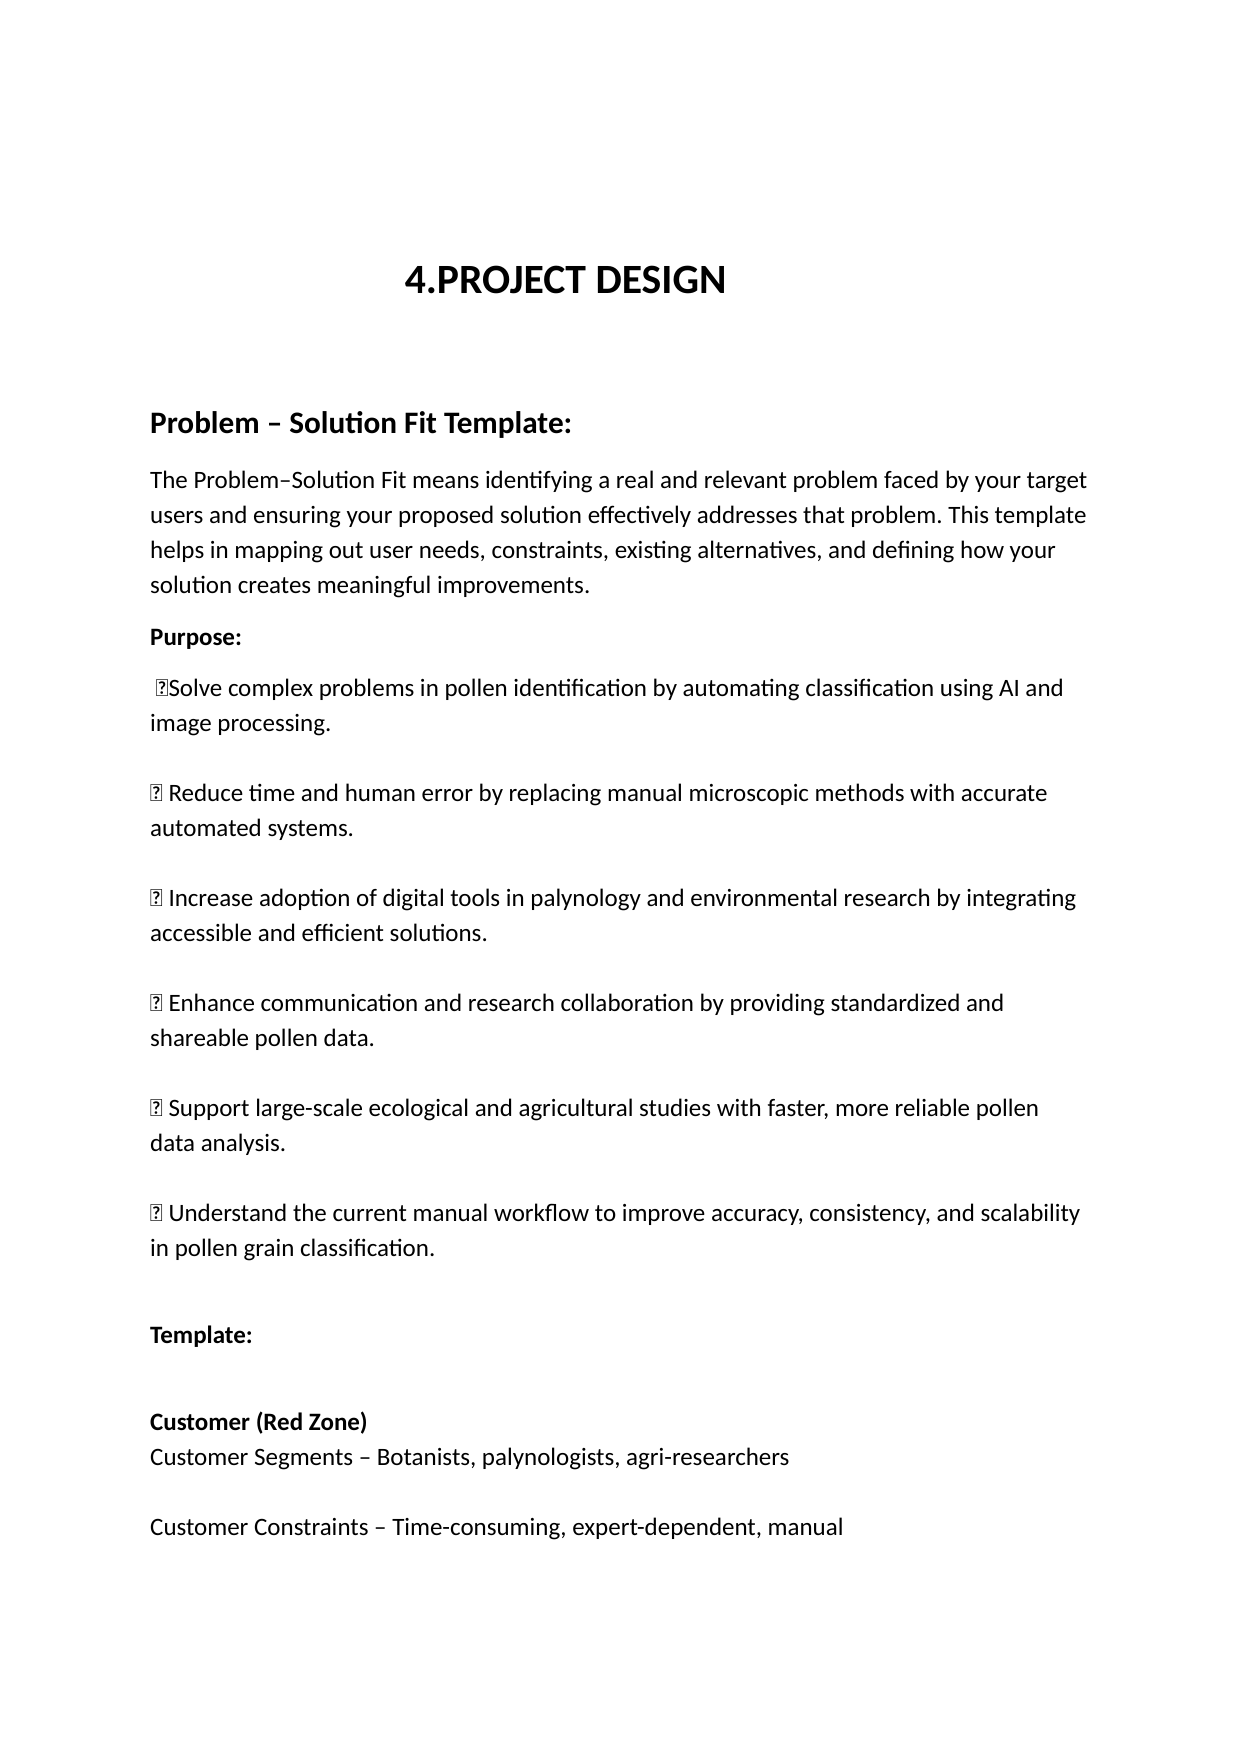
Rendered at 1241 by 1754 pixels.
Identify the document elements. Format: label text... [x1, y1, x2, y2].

text ✅Solve complex problems in pollen identification by automating classification using AI and image processing. ✅ Reduce time and human error by replacing manual microscopic methods with accurate automated systems. ✅ Increase adoption of digital tools in palynology and environmental research by integrating accessible and efficient solutions. ✅ Enhance communication and research collaboration by providing standardized and shareable pollen data. ✅ Support large-scale ecological and agricultural studies with faster, more reliable pollen data analysis. ✅ Understand the current manual workflow to improve accuracy, consistency, and scalability in pollen grain classification. [150, 672, 1090, 1298]
text Purpose: [150, 621, 1090, 651]
text Problem – Solution Fit Template: [150, 403, 1090, 442]
text Customer (Red Zone) Customer Segments – Botanists, palynologists, agri-researchers Customer Constraints – Time-consuming, expert-dependent, manual [150, 1371, 1090, 1576]
text 4.PROJECT DESIGN [150, 253, 1090, 304]
text The Problem–Solution Fit means identifying a real and relevant problem faced by your target users and ensuring your proposed solution effectively addresses that problem. This template helps in mapping out user needs, constraints, existing alternatives, and defining how your solution creates meaningful improvements. [150, 464, 1090, 599]
text Template: [150, 1319, 1090, 1349]
